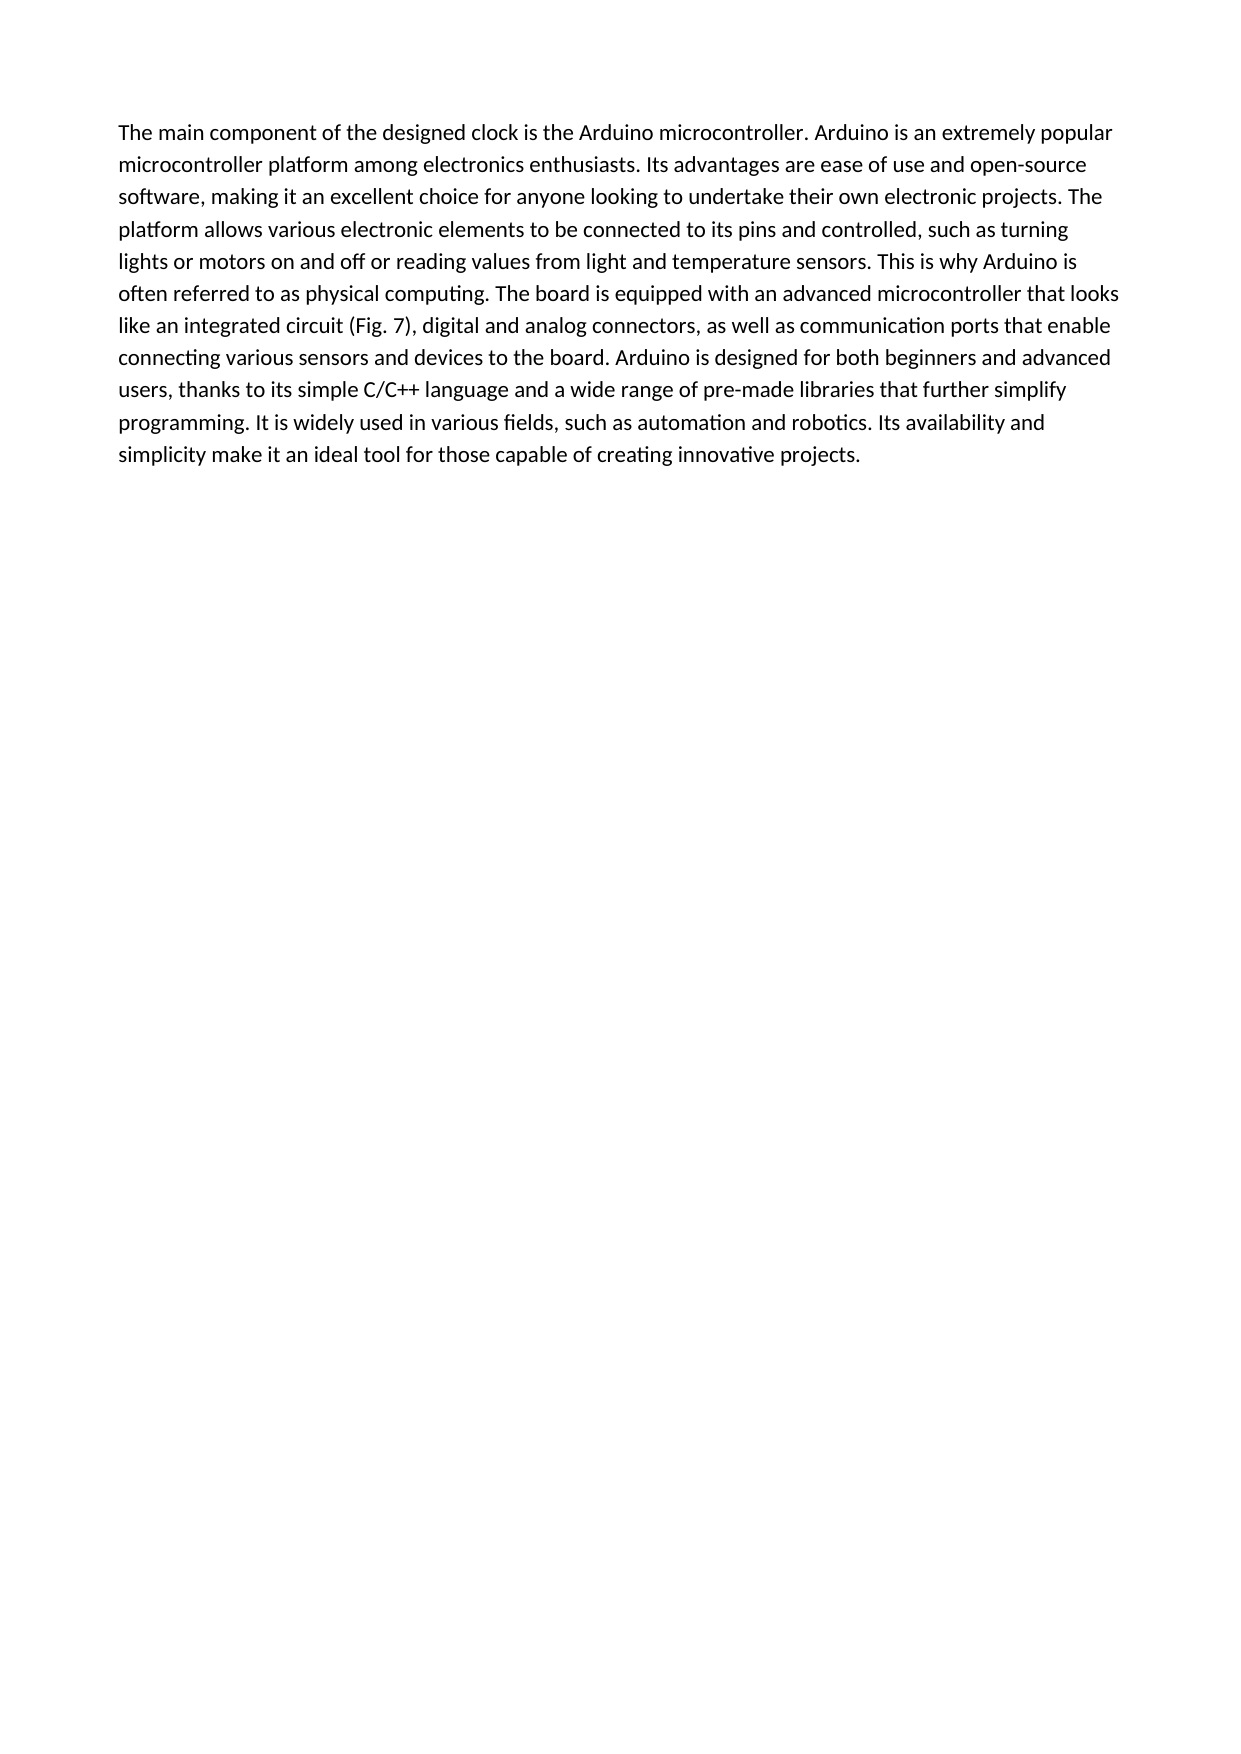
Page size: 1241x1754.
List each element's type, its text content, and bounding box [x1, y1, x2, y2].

text The main component of the designed clock is the Arduino microcontroller. Arduino is an extremely popular microcontroller platform among electronics enthusiasts. Its advantages are ease of use and open-source software, making it an excellent choice for anyone looking to undertake their own electronic projects. The platform allows various electronic elements to be connected to its pins and controlled, such as turning lights or motors on and off or reading values from light and temperature sensors. This is why Arduino is often referred to as physical computing. The board is equipped with an advanced microcontroller that looks like an integrated circuit (Fig. 7), digital and analog connectors, as well as communication ports that enable connecting various sensors and devices to the board. Arduino is designed for both beginners and advanced users, thanks to its simple C/C++ language and a wide range of pre-made libraries that further simplify programming. It is widely used in various fields, such as automation and robotics. Its availability and simplicity make it an ideal tool for those capable of creating innovative projects. [118, 118, 1122, 468]
